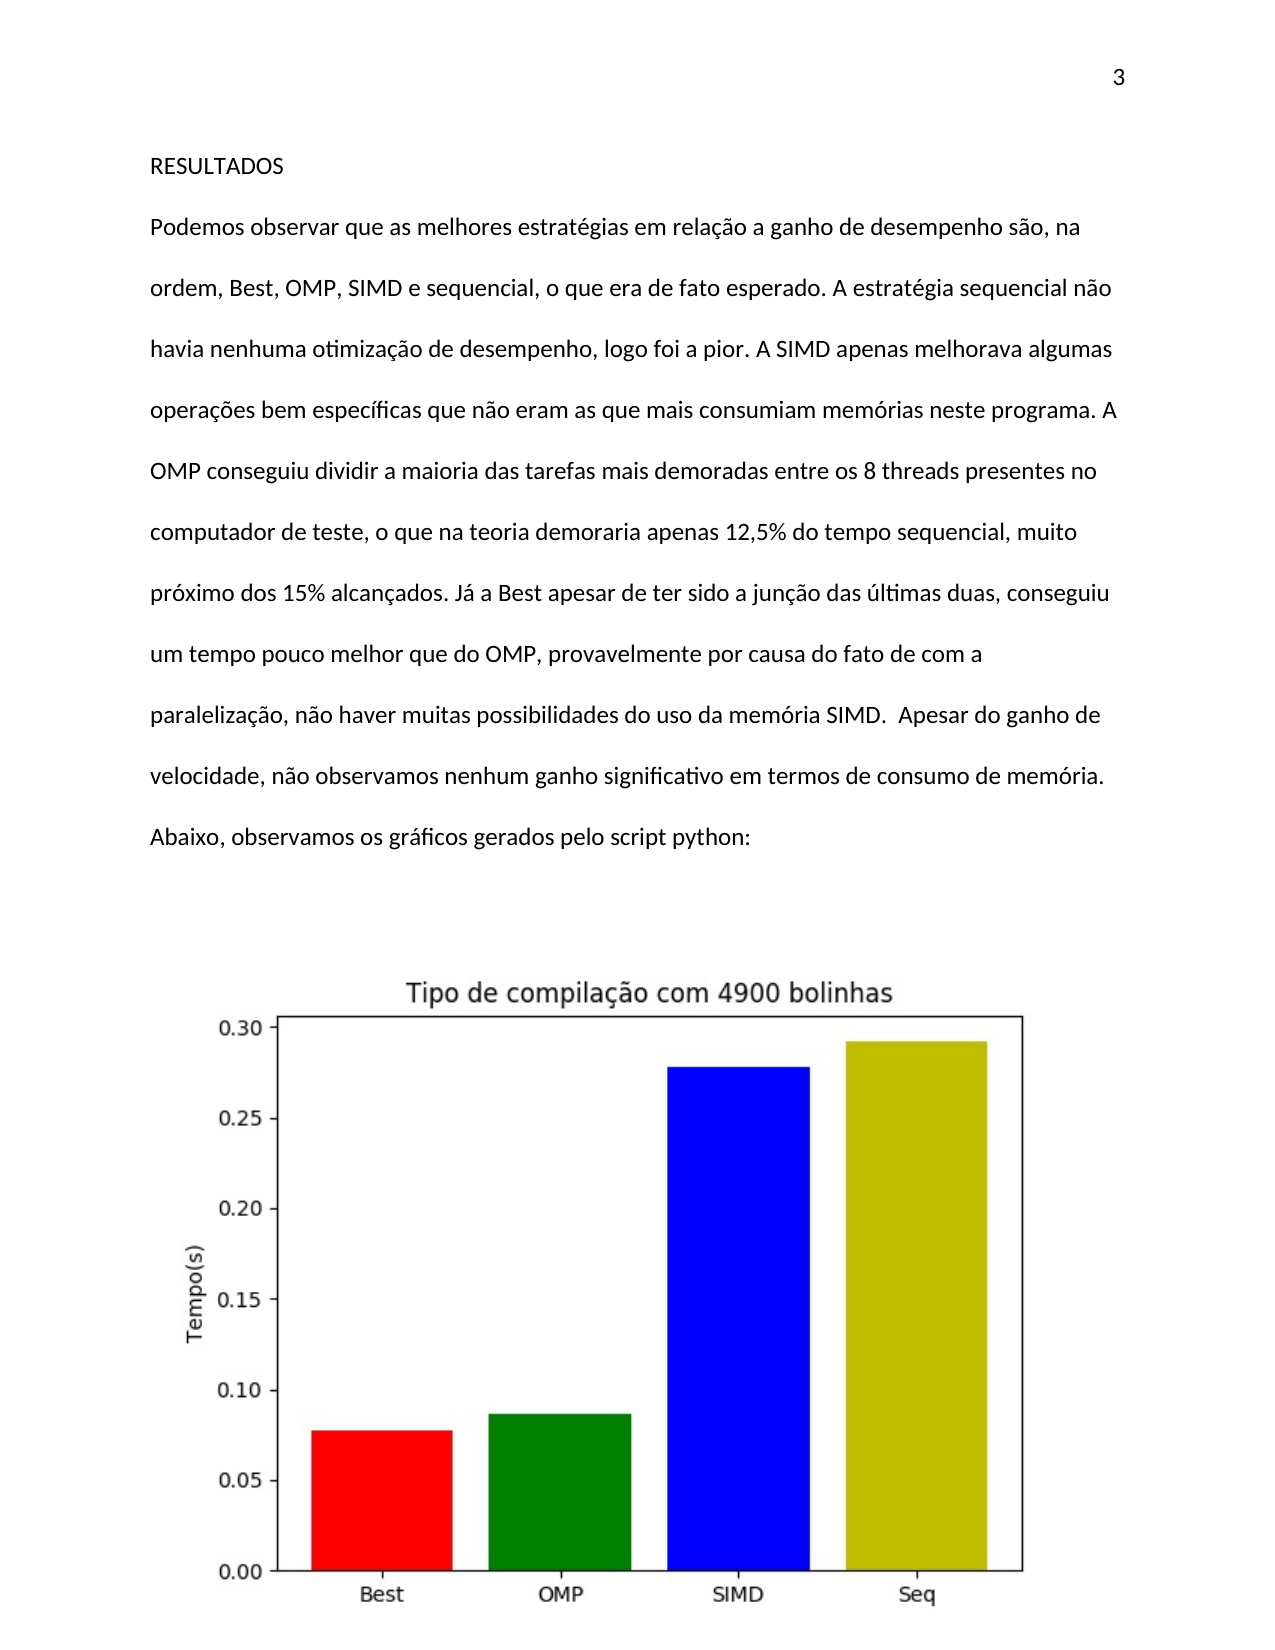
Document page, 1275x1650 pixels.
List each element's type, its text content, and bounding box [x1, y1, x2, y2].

text Podemos observar que as melhores estratégias em relação a ganho de desempenho são, na ordem, Best, OMP, SIMD e sequencial, o que era de fato esperado. A estratégia sequencial não havia nenhuma otimização de desempenho, logo foi a pior. A SIMD apenas melhorava algumas operações bem específicas que não eram as que mais consumiam memórias neste programa. A OMP conseguiu dividir a maioria das tarefas mais demoradas entre os 8 threads presentes no computador de teste, o que na teoria demoraria apenas 12,5% do tempo sequencial, muito próximo dos 15% alcançados. Já a Best apesar de ter sido a junção das últimas duas, conseguiu um tempo pouco melhor que do OMP, provavelmente por causa do fato de com a paralelização, não haver muitas possibilidades do uso da memória SIMD. Apesar do ganho de velocidade, não observamos nenhum ganho significativo em termos de consumo de memória. Abaixo, observamos os gráficos gerados pelo script python: [150, 211, 1125, 852]
picture [154, 930, 1118, 1650]
text RESULTADOS [150, 150, 1125, 181]
